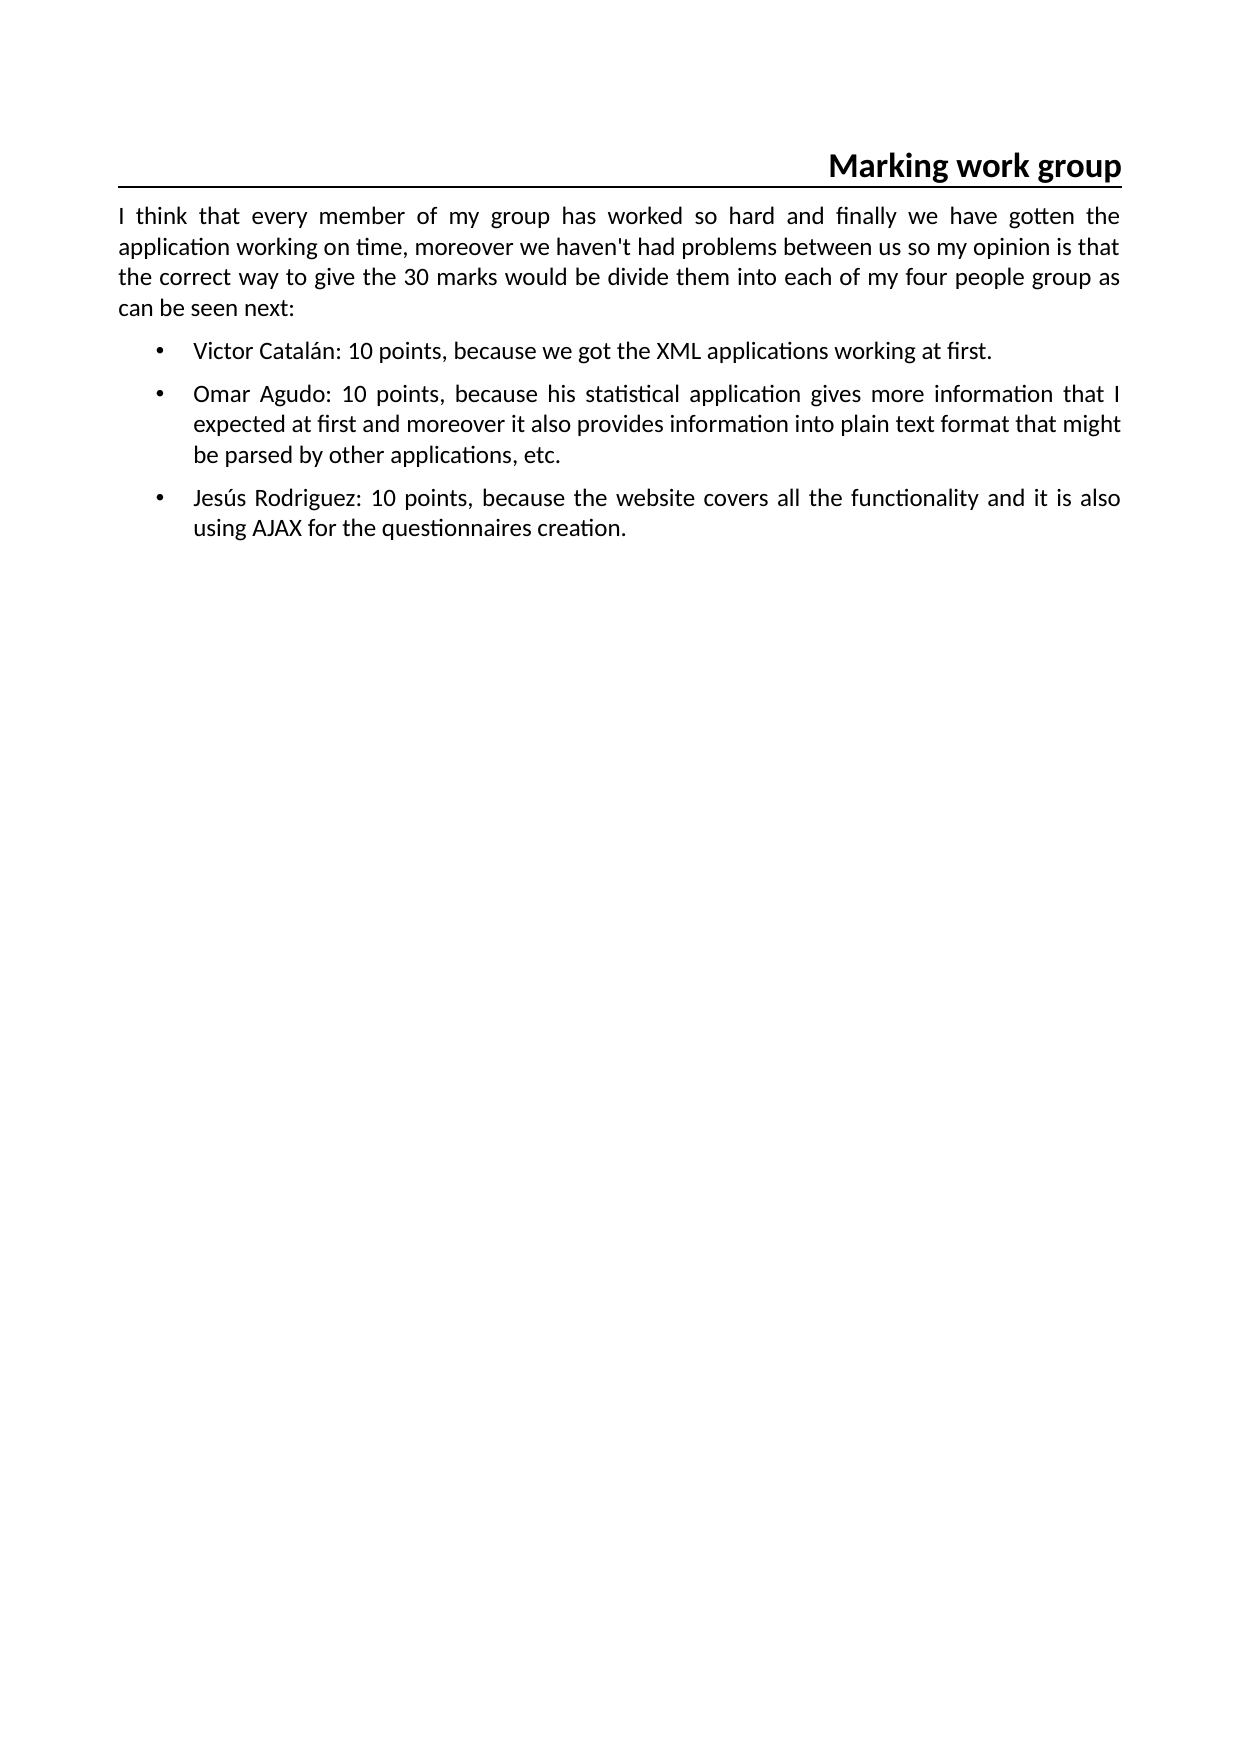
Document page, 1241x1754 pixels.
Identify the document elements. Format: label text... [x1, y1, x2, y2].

list Omar Agudo: 10 points, because his statistical application gives more information that I expected at first and moreover it also provides information into plain text format that might be parsed by other applications, etc. [156, 378, 1122, 469]
list Jesús Rodriguez: 10 points, because the website covers all the functionality and it is also using AJAX for the questionnaires creation. [156, 482, 1122, 543]
text I think that every member of my group has worked so hard and finally we have gotten the application working on time, moreover we haven't had problems between us so my opinion is that the correct way to give the 30 marks would be divide them into each of my four people group as can be seen next: [118, 200, 1122, 322]
list Victor Catalán: 10 points, because we got the XML applications working at first. [156, 335, 1122, 365]
subtitle Marking work group [118, 143, 1122, 186]
